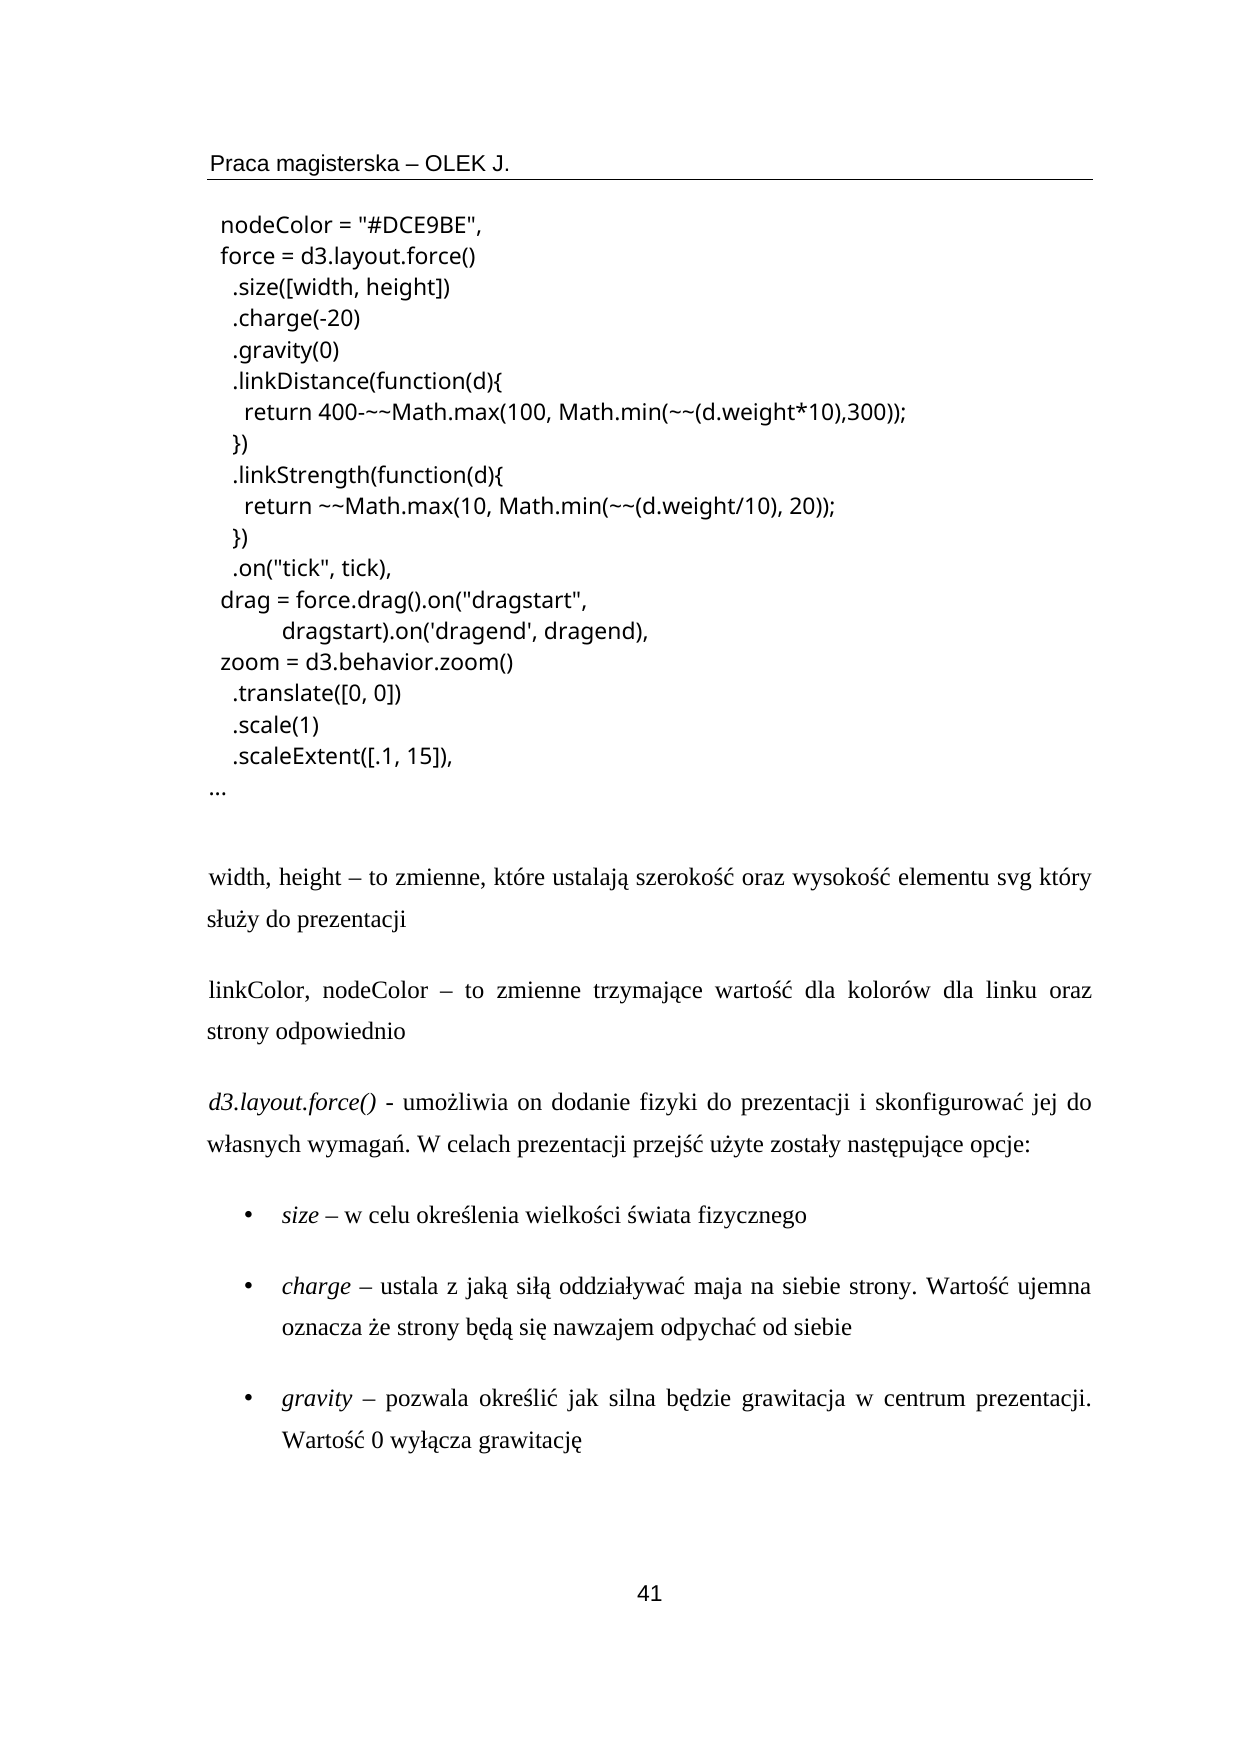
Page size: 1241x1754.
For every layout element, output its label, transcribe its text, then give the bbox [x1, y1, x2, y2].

list .charge(-20) [207, 302, 1093, 334]
list size – w celu określenia wielkości świata fizycznego [244, 1201, 1093, 1229]
list .linkStrength(function(d){ [207, 459, 1093, 490]
list zoom = d3.behavior.zoom() [207, 646, 1093, 677]
list .linkDistance(function(d){ [207, 365, 1093, 396]
list force = d3.layout.force() [207, 240, 1093, 271]
list .translate([0, 0]) [207, 677, 1093, 709]
list drag = force.drag().on("dragstart", dragstart).on('dragend', dragend), [207, 584, 1093, 646]
list .on("tick", tick), [207, 552, 1093, 584]
list return 400-~~Math.max(100, Math.min(~~(d.weight*10),300)); [207, 396, 1093, 427]
list }) [207, 521, 1093, 552]
list .scaleExtent([.1, 15]), [207, 740, 1093, 771]
list nodeColor = "#DCE9BE", [207, 209, 1093, 240]
text d3.layout.force() - umożliwia on dodanie fizyki do prezentacji i skonfigurować jej do własnych wymagań. W celach prezentacji przejść użyte zostały następujące opcje: [207, 1088, 1093, 1158]
list .scale(1) [207, 709, 1093, 740]
list charge – ustala z jaką siłą oddziaływać maja na siebie strony. Wartość ujemna oznacza że strony będą się nawzajem odpychać od siebie [244, 1272, 1093, 1341]
list .gravity(0) [207, 334, 1093, 365]
text width, height – to zmienne, które ustalają szerokość oraz wysokość elementu svg który służy do prezentacji [207, 863, 1093, 932]
text linkColor, nodeColor – to zmienne trzymające wartość dla kolorów dla linku oraz strony odpowiednio [207, 976, 1093, 1045]
list gravity – pozwala określić jak silna będzie grawitacja w centrum prezentacji. Wartość 0 wyłącza grawitację [244, 1384, 1093, 1454]
list .size([width, height]) [207, 271, 1093, 302]
text ... [207, 771, 1093, 802]
list return ~~Math.max(10, Math.min(~~(d.weight/10), 20)); [207, 490, 1093, 521]
list }) [207, 427, 1093, 459]
